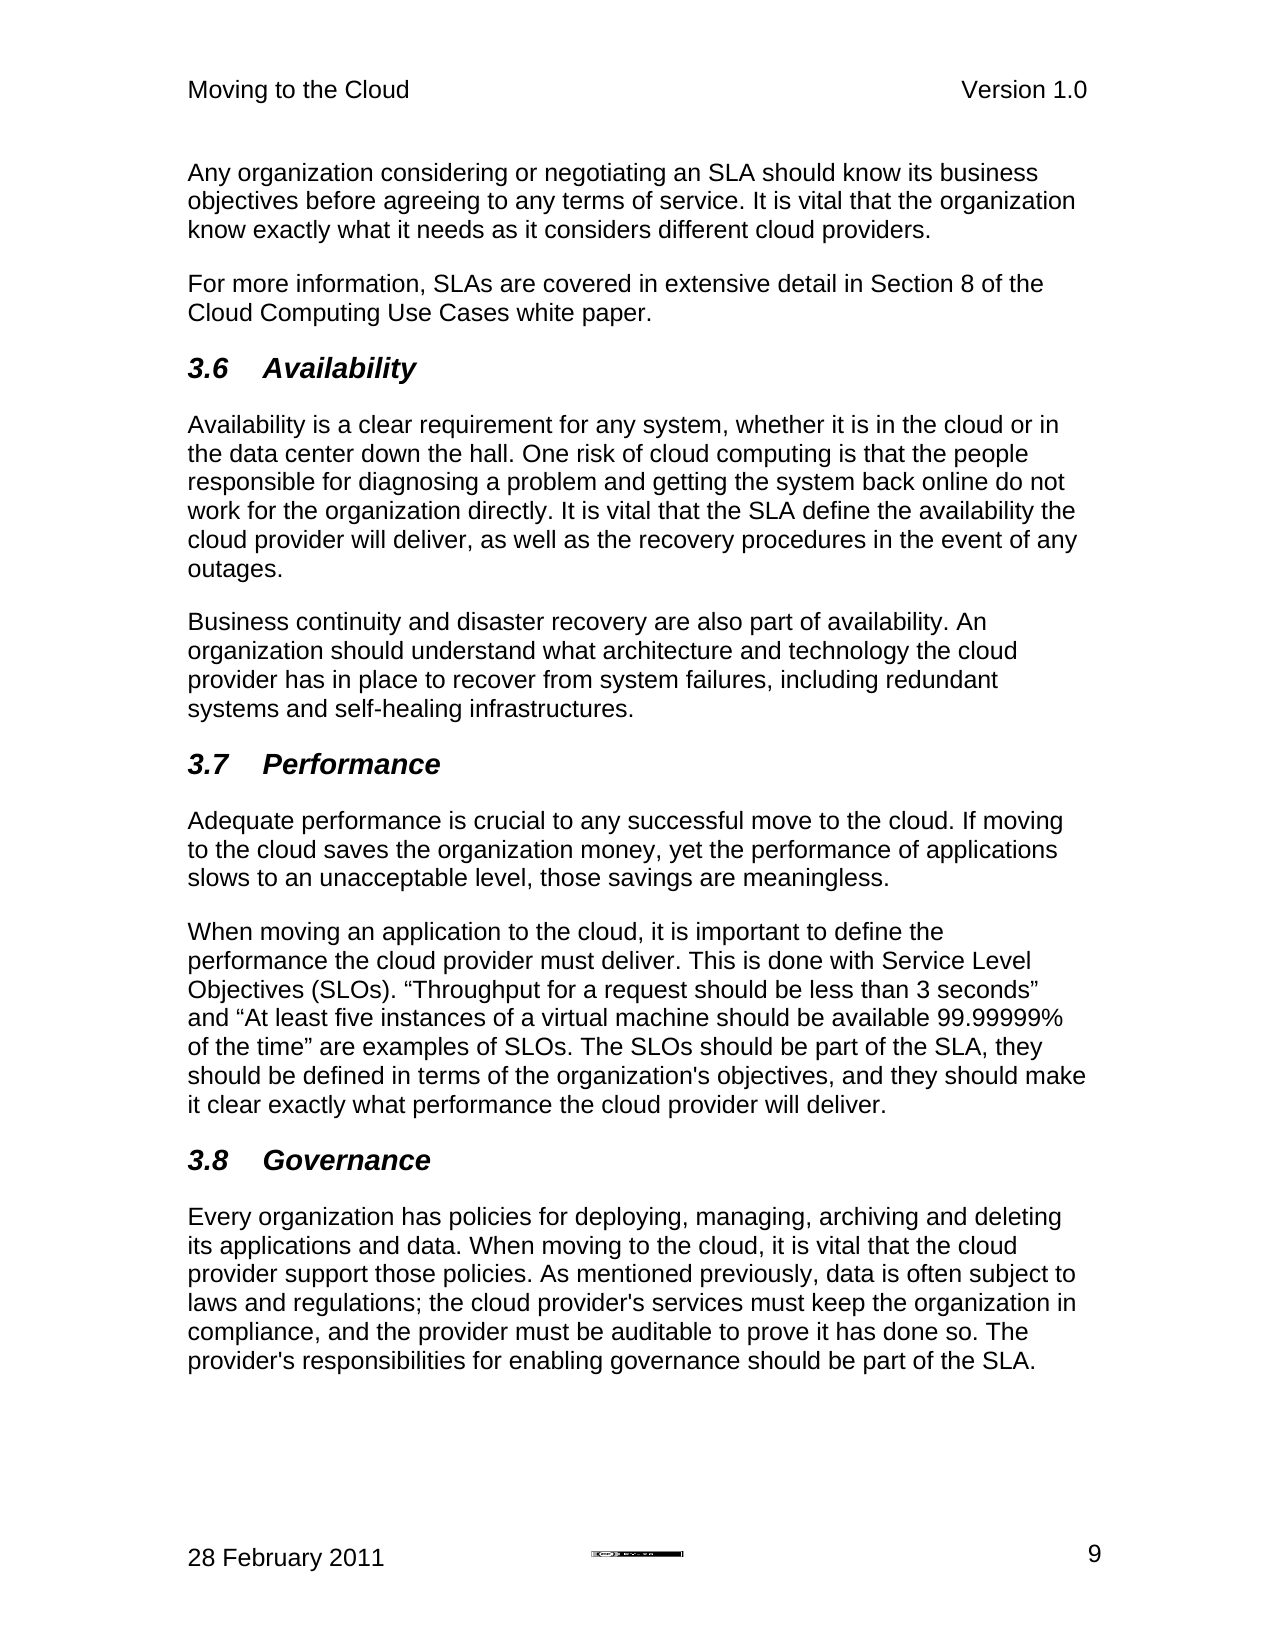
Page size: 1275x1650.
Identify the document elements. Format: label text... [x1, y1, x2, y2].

subtitle Availability [187, 351, 1087, 385]
text Any organization considering or negotiating an SLA should know its business objectives before agreeing to any terms of service. It is vital that the organization know exactly what it needs as it considers different cloud providers. [187, 157, 1087, 244]
text For more information, SLAs are covered in extensive detail in Section 8 of the Cloud Computing Use Cases white paper. [187, 269, 1087, 326]
picture [591, 1551, 684, 1557]
text Every organization has policies for deploying, managing, archiving and deleting its applications and data. When moving to the cloud, it is vital that the cloud provider support those policies. As mentioned previously, data is often subject to laws and regulations; the cloud provider's services must keep the organization in compliance, and the provider must be auditable to prove it has done so. The provider's responsibilities for enabling governance should be part of the SLA. [187, 1202, 1087, 1374]
subtitle Governance [187, 1143, 1087, 1177]
text When moving an application to the cloud, it is important to define the performance the cloud provider must deliver. This is done with Service Level Objectives (SLOs). “Throughput for a request should be less than 3 seconds” and “At least five instances of a virtual machine should be available 99.99999% of the time” are examples of SLOs. The SLOs should be part of the SLA, they should be defined in terms of the organization's objectives, and they should make it clear exactly what performance the cloud provider will deliver. [187, 917, 1087, 1118]
subtitle Performance [187, 747, 1087, 781]
text Adequate performance is crucial to any successful move to the cloud. If moving to the cloud saves the organization money, yet the performance of applications slows to an unacceptable level, those savings are meaningless. [187, 806, 1087, 892]
text Business continuity and disaster recovery are also part of availability. An organization should understand what architecture and technology the cloud provider has in place to recover from system failures, including redundant systems and self-healing infrastructures. [187, 607, 1087, 722]
text Availability is a clear requirement for any system, whether it is in the cloud or in the data center down the hall. One risk of cloud computing is that the people responsible for diagnosing a problem and getting the system back online do not work for the organization directly. It is vital that the SLA define the availability the cloud provider will deliver, as well as the recovery procedures in the event of any outages. [187, 410, 1087, 582]
